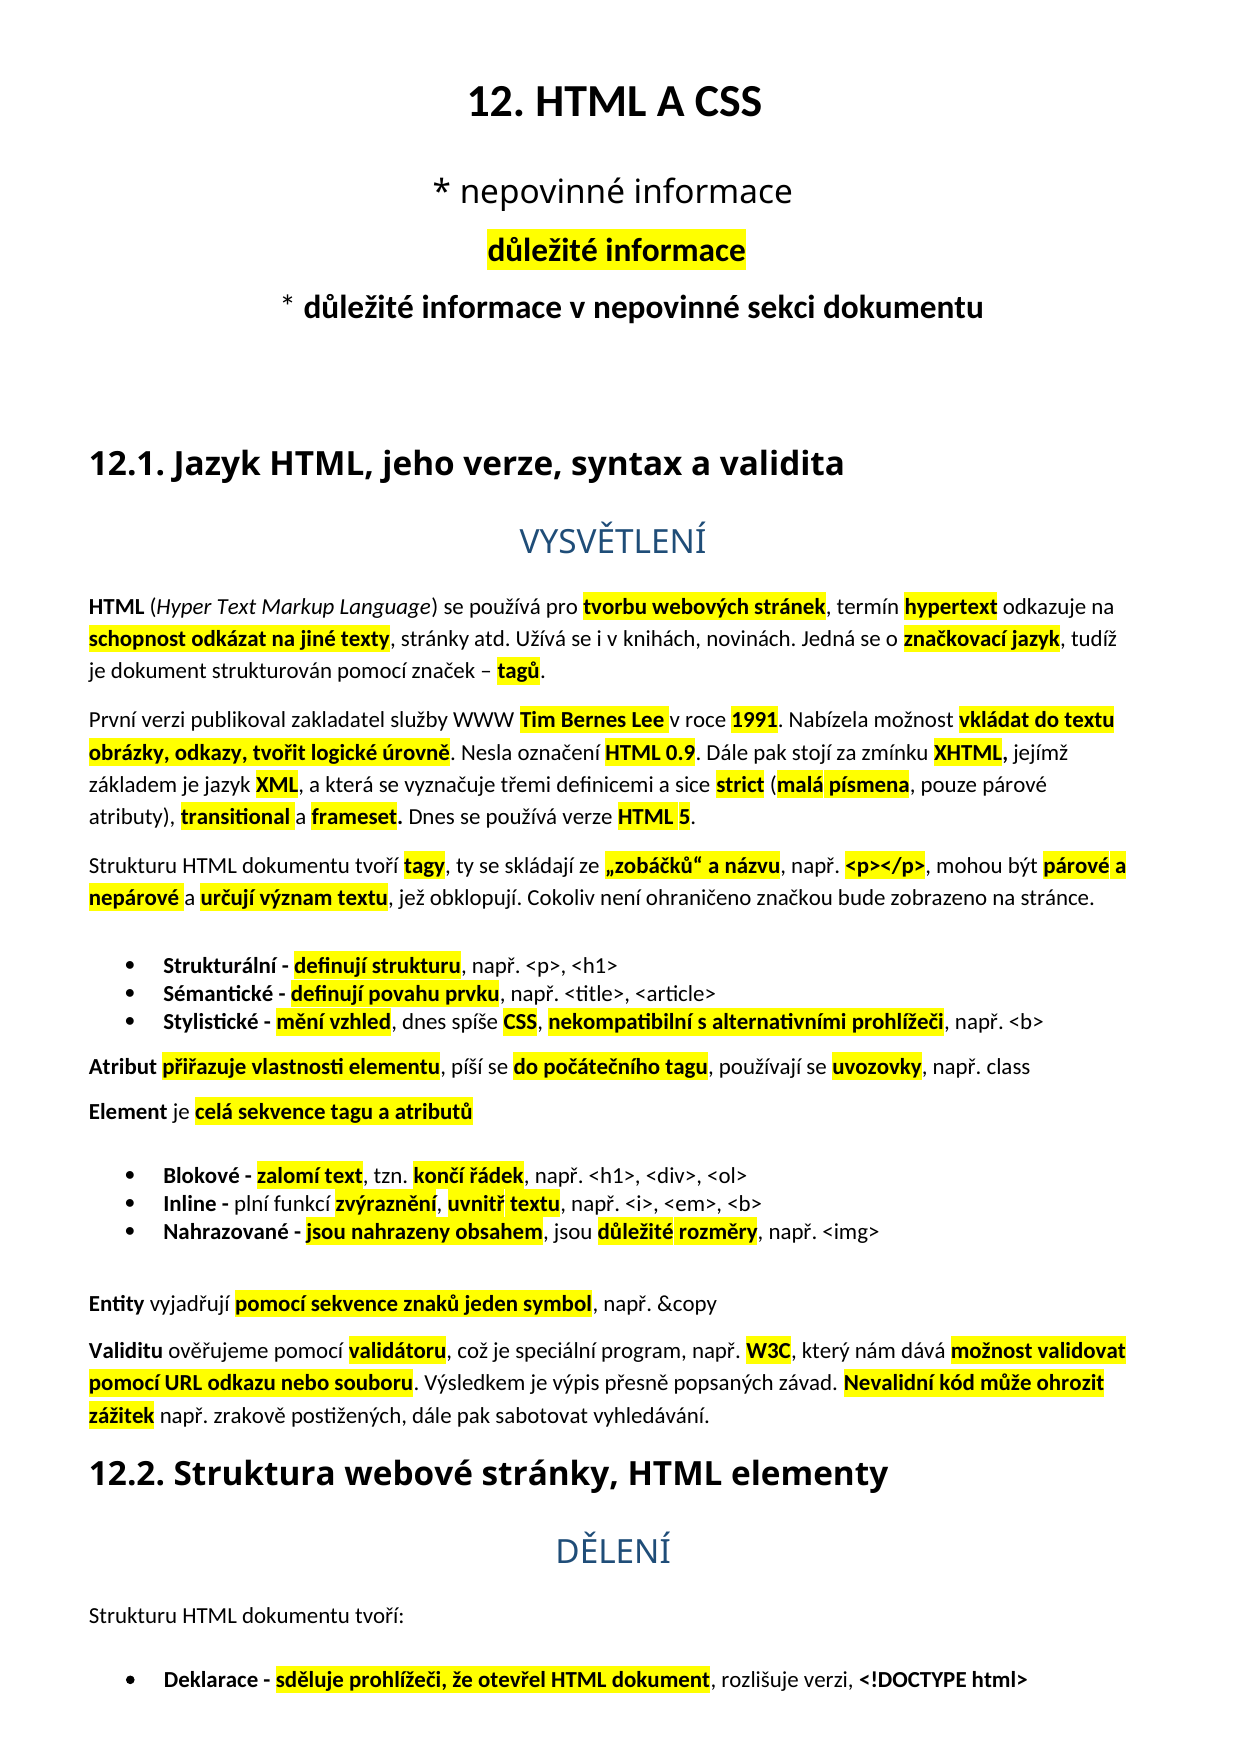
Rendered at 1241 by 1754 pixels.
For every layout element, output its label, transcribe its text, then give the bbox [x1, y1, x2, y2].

text HTML (Hyper Text Markup Language) se používá pro tvorbu webových stránek, termín hypertext odkazuje na schopnost odkázat na jiné texty, stránky atd. Užívá se i v knihách, novinách. Jedná se o značkovací jazyk, tudíž je dokument strukturován pomocí značek – tagů. [89, 592, 1137, 685]
text Entity vyjadřují pomocí sekvence znaků jeden symbol, např. &copy [89, 1289, 1137, 1317]
subtitle důležité informace [89, 229, 1137, 270]
subtitle 12. html a css [310, 72, 1137, 127]
list Deklarace - sděluje prohlížeči, že otevřel HTML dokument, rozlišuje verzi, <!DOCTYPE html> [126, 1666, 1137, 1693]
text Element je celá sekvence tagu a atributů [89, 1097, 1137, 1125]
subtitle vysvětlení [89, 518, 1137, 564]
subtitle dělení [89, 1528, 1137, 1573]
list Blokové - zalomí text, tzn. končí řádek, např. <h1>, <div>, <ol> [126, 1161, 1137, 1189]
list Nahrazované - jsou nahrazeny obsahem, jsou důležité rozměry, např. <img> [126, 1217, 1137, 1245]
text Validitu ověřujeme pomocí validátoru, což je speciální program, např. W3C, který nám dává možnost validovat pomocí URL odkazu nebo souboru. Výsledkem je výpis přesně popsaných závad. Nevalidní kód může ohrozit zážitek např. zrakově postižených, dále pak sabotovat vyhledávání. [89, 1336, 1137, 1429]
text První verzi publikoval zakladatel služby WWW Tim Bernes Lee v roce 1991. Nabízela možnost vkládat do textu obrázky, odkazy, tvořit logické úrovně. Nesla označení HTML 0.9. Dále pak stojí za zmínku XHTML, jejímž základem je jazyk XML, a která se vyznačuje třemi definicemi a sice strict (malá písmena, pouze párové atributy), transitional a frameset. Dnes se používá verze HTML 5. [89, 706, 1137, 830]
subtitle 12.1. Jazyk HTML, jeho verze, syntax a validita [89, 440, 1137, 486]
text * důležité informace v nepovinné sekci dokumentu [126, 286, 1137, 327]
text Strukturu HTML dokumentu tvoří: [89, 1602, 1137, 1630]
subtitle * nepovinné informace [89, 168, 1137, 213]
subtitle 12.2. Struktura webové stránky, HTML elementy [89, 1449, 1137, 1495]
list Inline - plní funkcí zvýraznění, uvnitř textu, např. <i>, <em>, <b> [126, 1189, 1137, 1217]
list Strukturální - definují strukturu, např. <p>, <h1> [126, 951, 1137, 979]
list Sémantické - definují povahu prvku, např. <title>, <article> [126, 979, 1137, 1007]
text Strukturu HTML dokumentu tvoří tagy, ty se skládají ze „zobáčků“ a názvu, např. <p></p>, mohou být párové a nepárové a určují význam textu, jež obklopují. Cokoliv není ohraničeno značkou bude zobrazeno na stránce. [89, 851, 1137, 911]
list Stylistické - mění vzhled, dnes spíše CSS, nekompatibilní s alternativními prohlížeči, např. <b> [126, 1007, 1137, 1036]
text Atribut přiřazuje vlastnosti elementu, píší se do počátečního tagu, používají se uvozovky, např. class [89, 1052, 1137, 1080]
